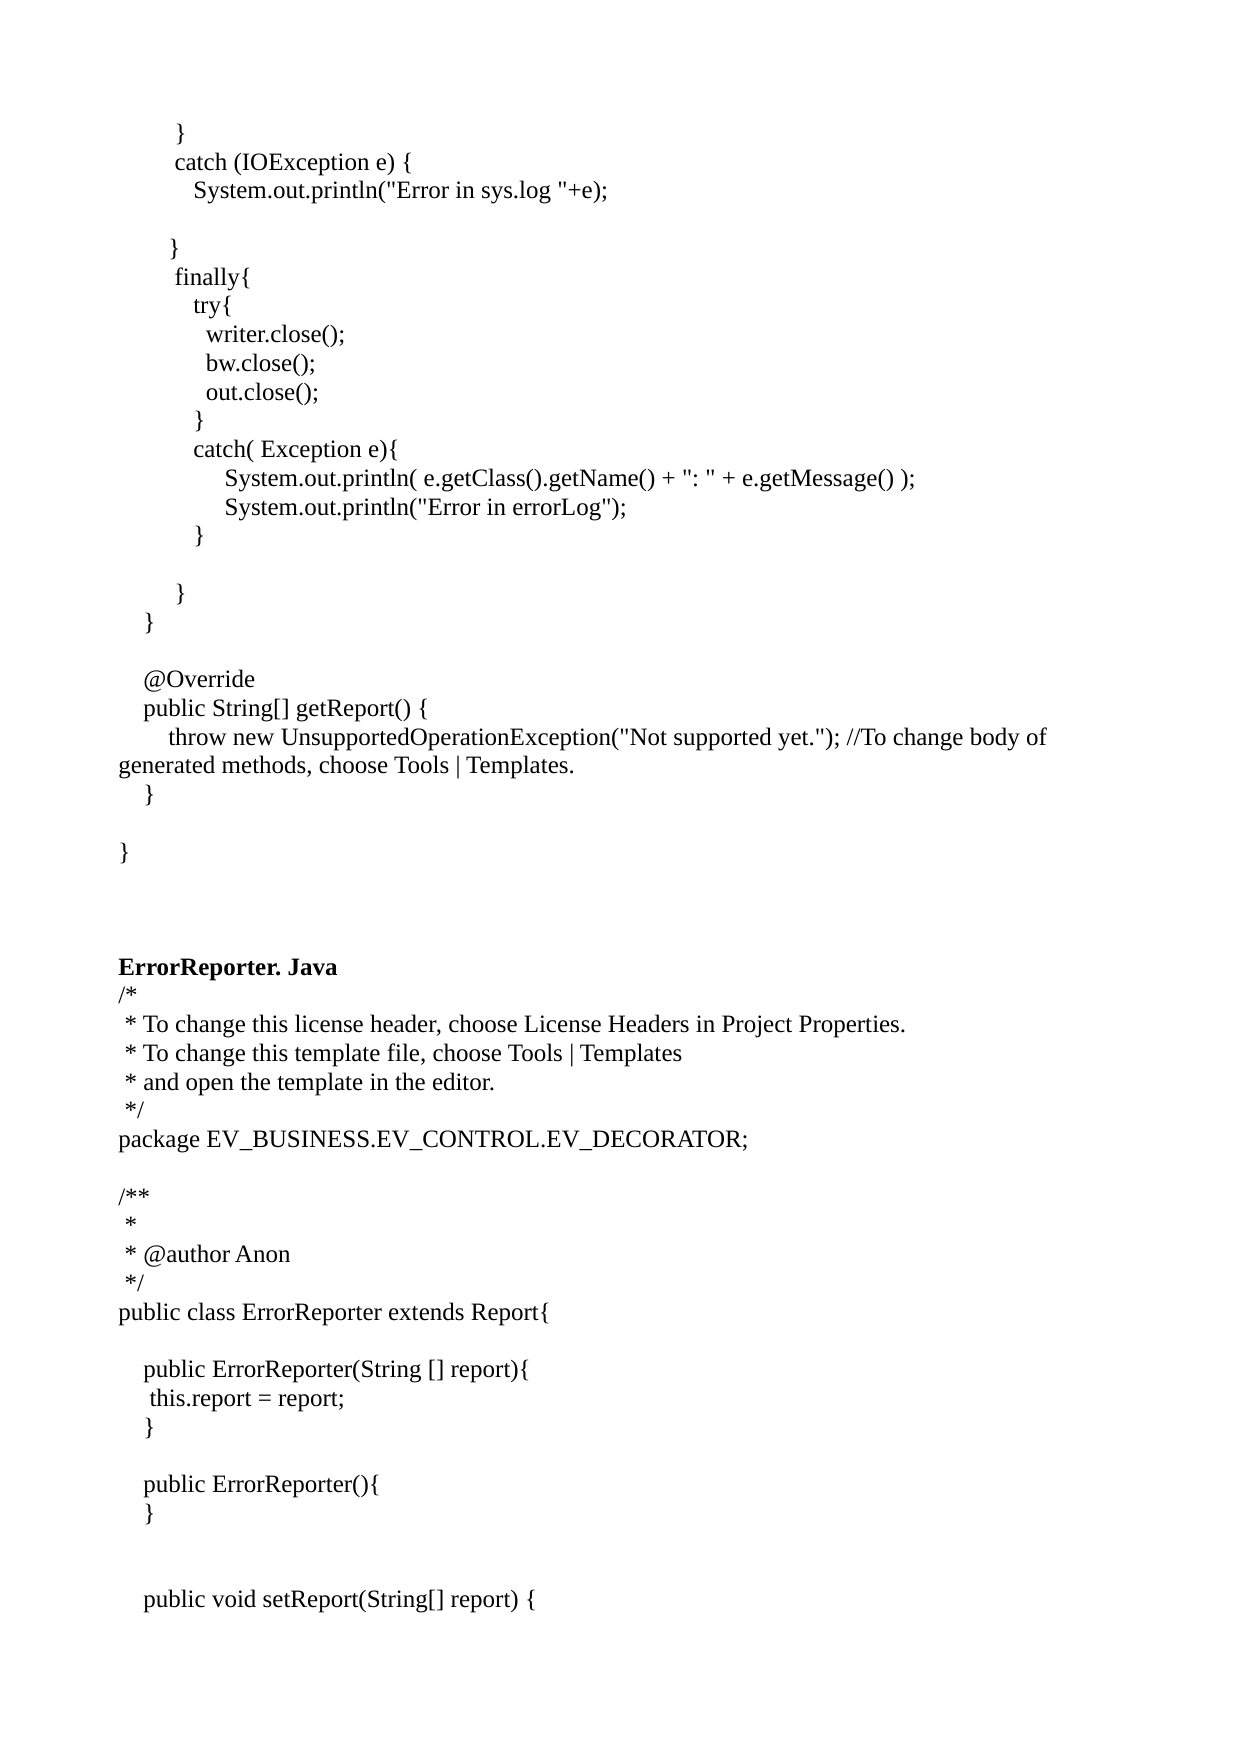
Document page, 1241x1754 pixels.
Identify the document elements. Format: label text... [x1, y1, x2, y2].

text * and open the template in the editor. [118, 1067, 1122, 1096]
text public ErrorReporter(String [] report){ [118, 1354, 1122, 1383]
text } [118, 607, 1122, 636]
text System.out.println( e.getClass().getName() + ": " + e.getMessage() ); [118, 463, 1122, 492]
text } [118, 779, 1122, 808]
text public String[] getReport() { [118, 693, 1122, 722]
text throw new UnsupportedOperationException("Not supported yet."); //To change body of generated methods, choose Tools | Templates. [118, 722, 1122, 779]
text */ [118, 1268, 1122, 1297]
text } [118, 1412, 1122, 1441]
text writer.close(); [118, 319, 1122, 348]
text bw.close(); [118, 348, 1122, 377]
text public ErrorReporter(){ [118, 1469, 1122, 1498]
text } [118, 837, 1122, 866]
text } [118, 118, 1122, 147]
text System.out.println("Error in errorLog"); [118, 492, 1122, 521]
text /** [118, 1182, 1122, 1211]
text * [118, 1211, 1122, 1239]
text package EV_BUSINESS.EV_CONTROL.EV_DECORATOR; [118, 1124, 1122, 1153]
text /* [118, 981, 1122, 1009]
text this.report = report; [118, 1383, 1122, 1412]
text ErrorReporter. Java [118, 952, 1122, 981]
text public class ErrorReporter extends Report{ [118, 1297, 1122, 1326]
text */ [118, 1096, 1122, 1124]
text } [118, 521, 1122, 549]
text } [118, 406, 1122, 434]
text out.close(); [118, 377, 1122, 406]
text } [118, 1498, 1122, 1527]
text } [118, 233, 1122, 262]
text * @author Anon [118, 1239, 1122, 1268]
text System.out.println("Error in sys.log "+e); [118, 176, 1122, 204]
text * To change this license header, choose License Headers in Project Properties. [118, 1009, 1122, 1038]
text public void setReport(String[] report) { [118, 1584, 1122, 1613]
text @Override [118, 664, 1122, 693]
text finally{ [118, 262, 1122, 291]
text try{ [118, 291, 1122, 319]
text catch (IOException e) { [118, 147, 1122, 176]
text } [118, 578, 1122, 607]
text * To change this template file, choose Tools | Templates [118, 1038, 1122, 1067]
text catch( Exception e){ [118, 434, 1122, 463]
